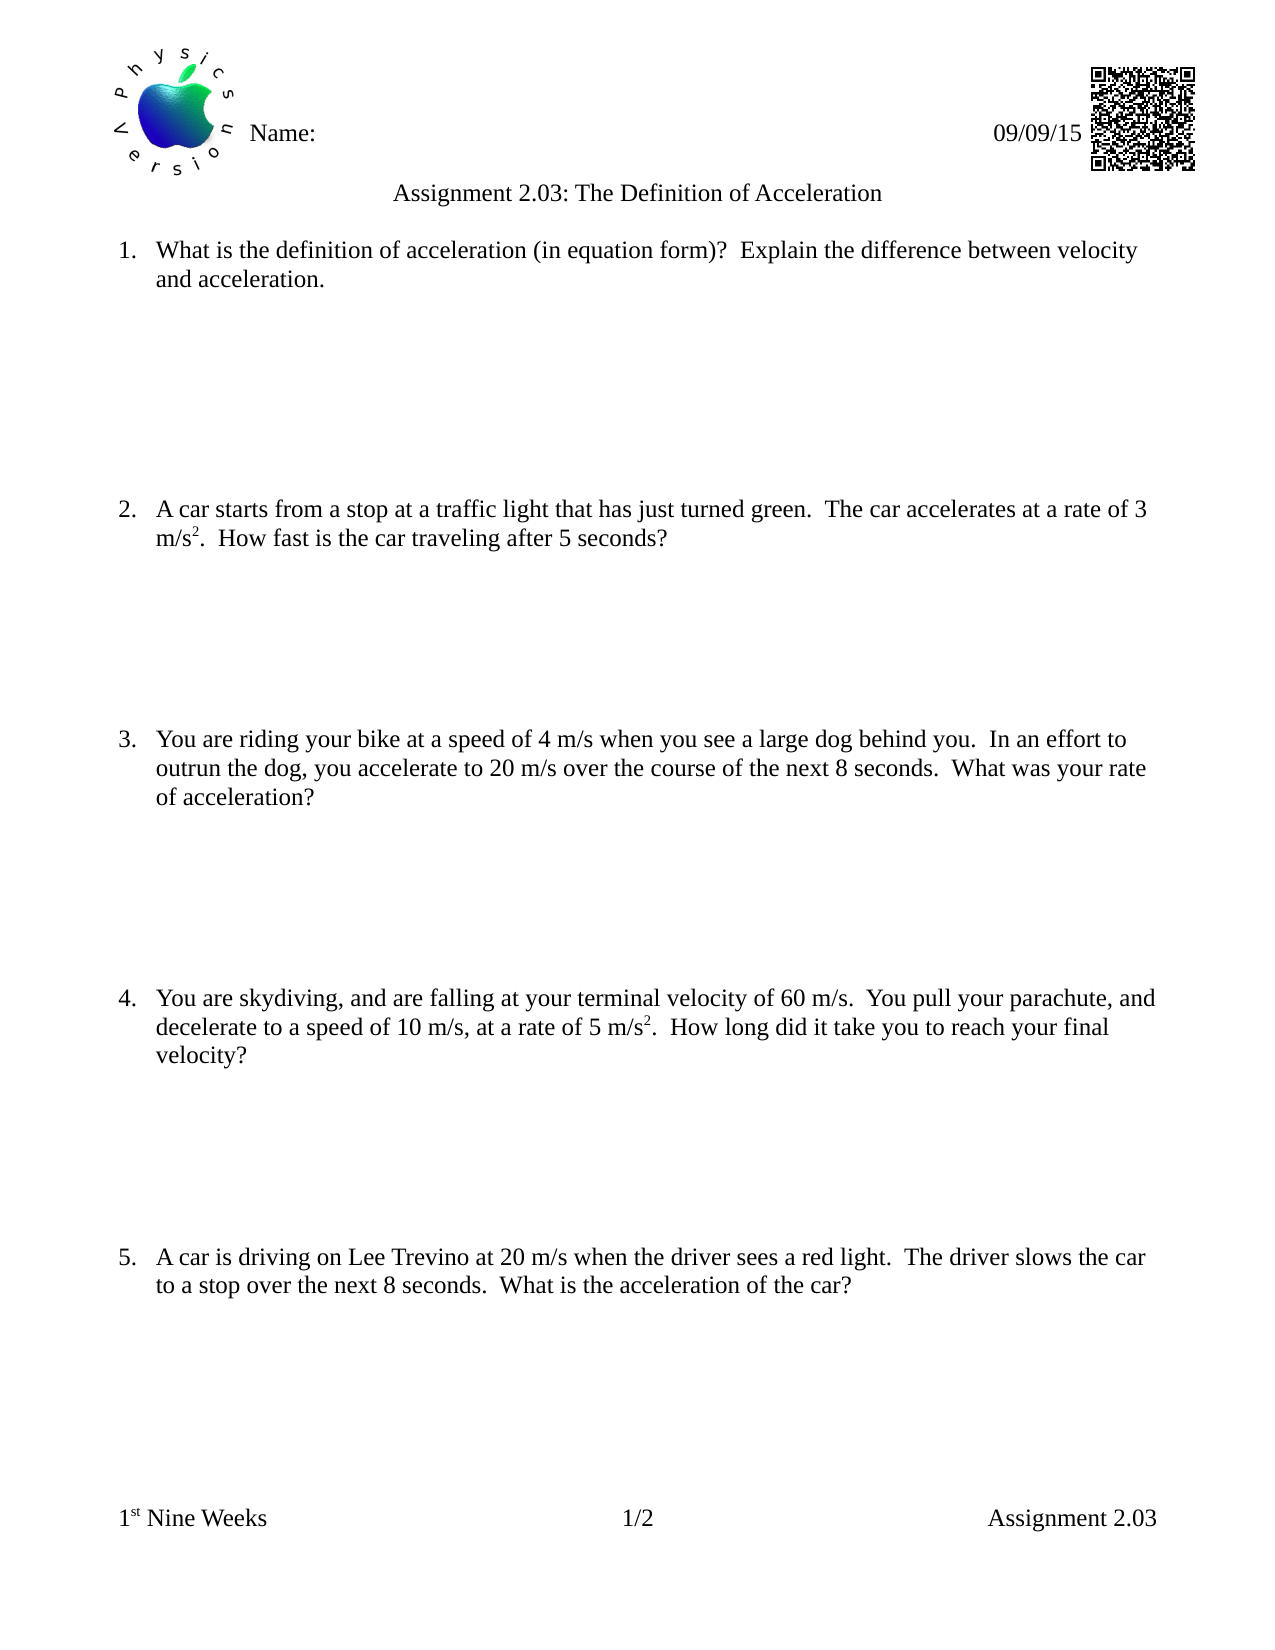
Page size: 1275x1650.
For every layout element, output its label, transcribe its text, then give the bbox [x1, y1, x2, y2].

list You are riding your bike at a speed of 4 m/s when you see a large dog behind you. In an effort to outrun the dog, you accelerate to 20 m/s over the course of the next 8 seconds. What was your rate of acceleration? [118, 724, 1157, 811]
list A car starts from a stop at a traffic light that has just turned green. The car accelerates at a rate of 3 m/s2. How fast is the car traveling after 5 seconds? [118, 494, 1157, 552]
list You are skydiving, and are falling at your terminal velocity of 60 m/s. You pull your parachute, and decelerate to a speed of 10 m/s, at a rate of 5 m/s2. How long did it take you to reach your final velocity? [118, 983, 1157, 1069]
list A car is driving on Lee Trevino at 20 m/s when the driver sees a red light. The driver slows the car to a stop over the next 8 seconds. What is the acceleration of the car? [118, 1242, 1157, 1299]
picture [1082, 58, 1203, 179]
text Assignment 2.03: The Definition of Acceleration [118, 176, 1157, 207]
picture [113, 48, 234, 176]
list What is the definition of acceleration (in equation form)? Explain the difference between velocity and acceleration. [118, 236, 1157, 293]
